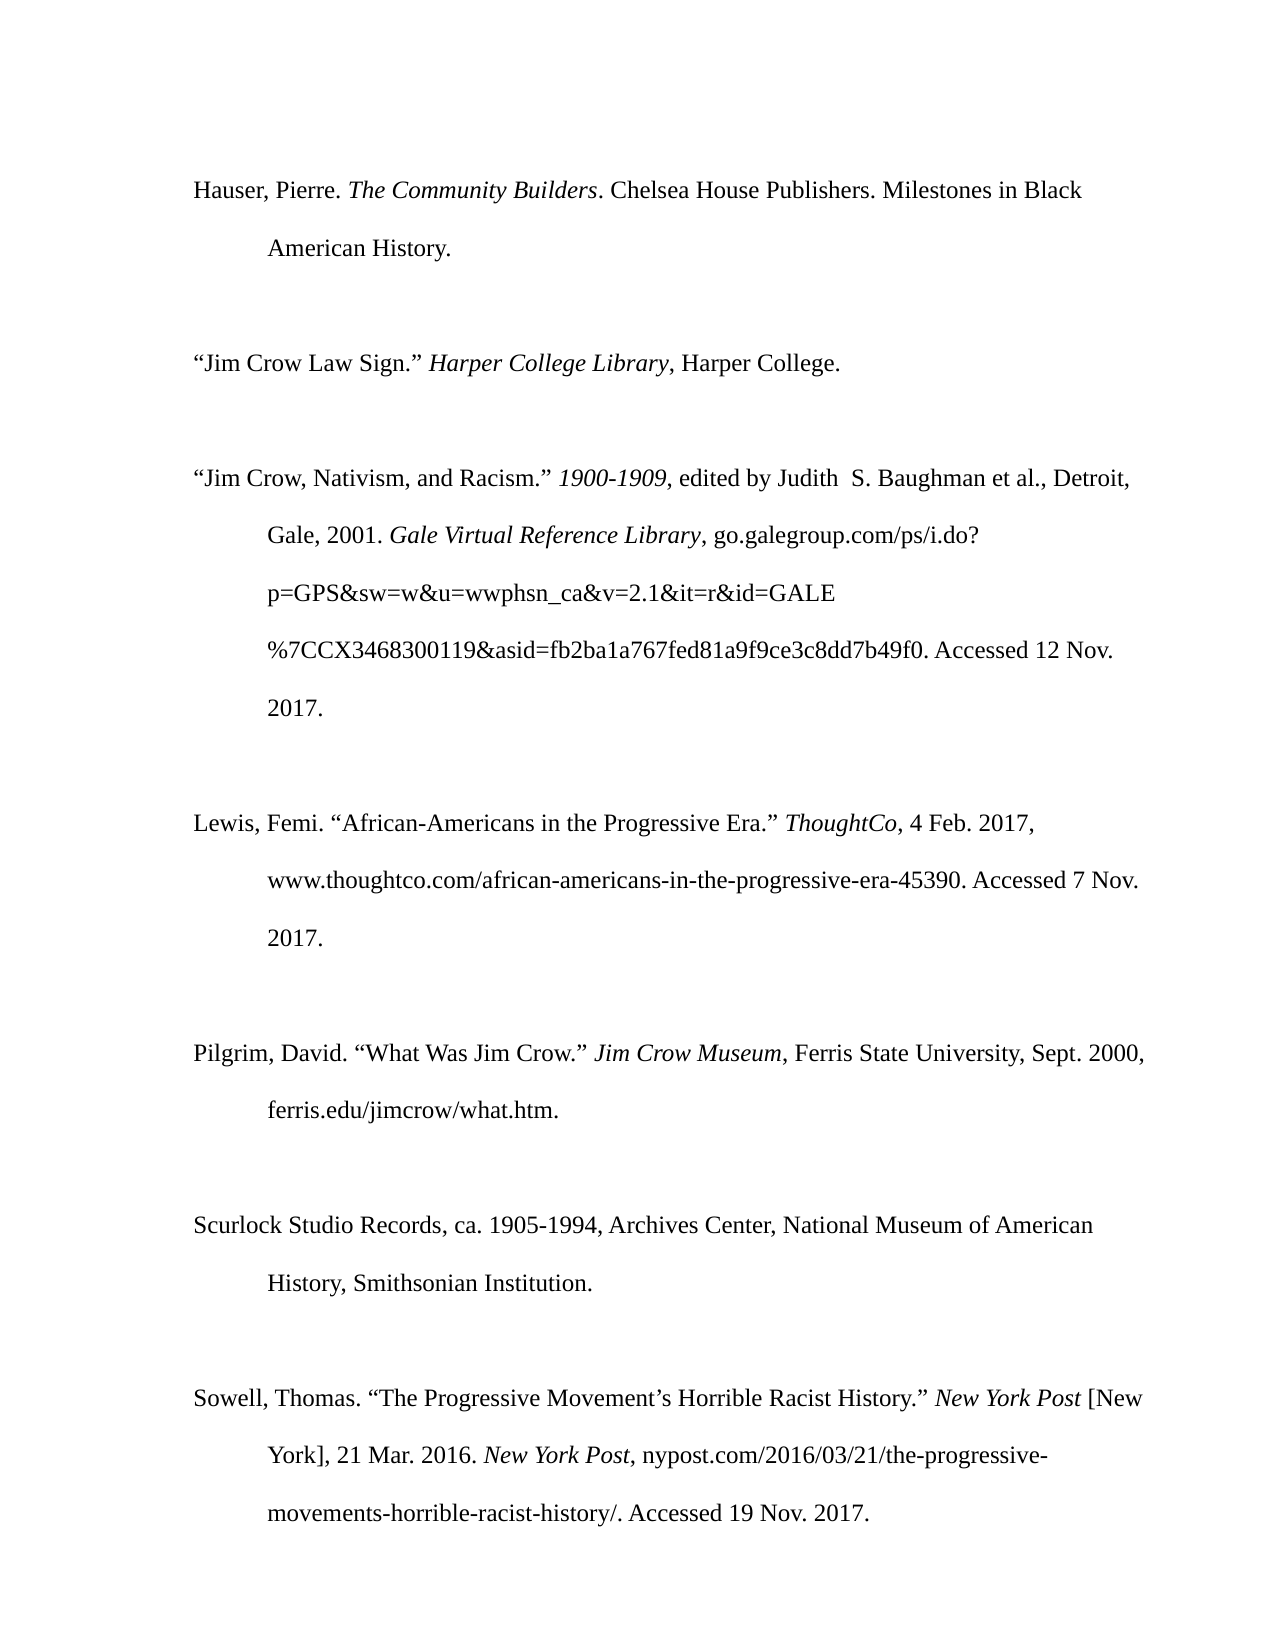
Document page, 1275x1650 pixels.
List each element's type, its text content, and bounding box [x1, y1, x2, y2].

text Scurlock Studio Records, ca. 1905-1994, Archives Center, National Museum of American History, Smithsonian Institution. [193, 1211, 1157, 1297]
text Lewis, Femi. “African-Americans in the Progressive Era.” ThoughtCo, 4 Feb. 2017, www.thoughtco.com/african-americans-in-the-progressive-era-45390. Accessed 7 Nov. 2017. [193, 808, 1157, 952]
text Pilgrim, David. “What Was Jim Crow.” Jim Crow Museum, Ferris State University, Sept. 2000, ferris.edu/jimcrow/what.htm. [193, 1038, 1157, 1124]
text Hauser, Pierre. The Community Builders. Chelsea House Publishers. Milestones in Black American History. [193, 176, 1157, 262]
text “Jim Crow, Nativism, and Racism.” 1900-1909, edited by Judith S. Baughman et al., Detroit, Gale, 2001. Gale Virtual Reference Library, go.galegroup.com/ps/i.do? p=GPS&sw=w&u=wwphsn_ca&v=2.1&it=r&id=GALE %7CCX3468300119&asid=fb2ba1a767fed81a9f9ce3c8dd7b49f0. Accessed 12 Nov. 2017. [193, 463, 1157, 722]
text Sowell, Thomas. “The Progressive Movement’s Horrible Racist History.” New York Post [New York], 21 Mar. 2016. New York Post, nypost.com/2016/03/21/the-progressive- movements-horrible-racist-history/. Accessed 19 Nov. 2017. [193, 1383, 1157, 1527]
text “Jim Crow Law Sign.” Harper College Library, Harper College. [193, 348, 1157, 377]
